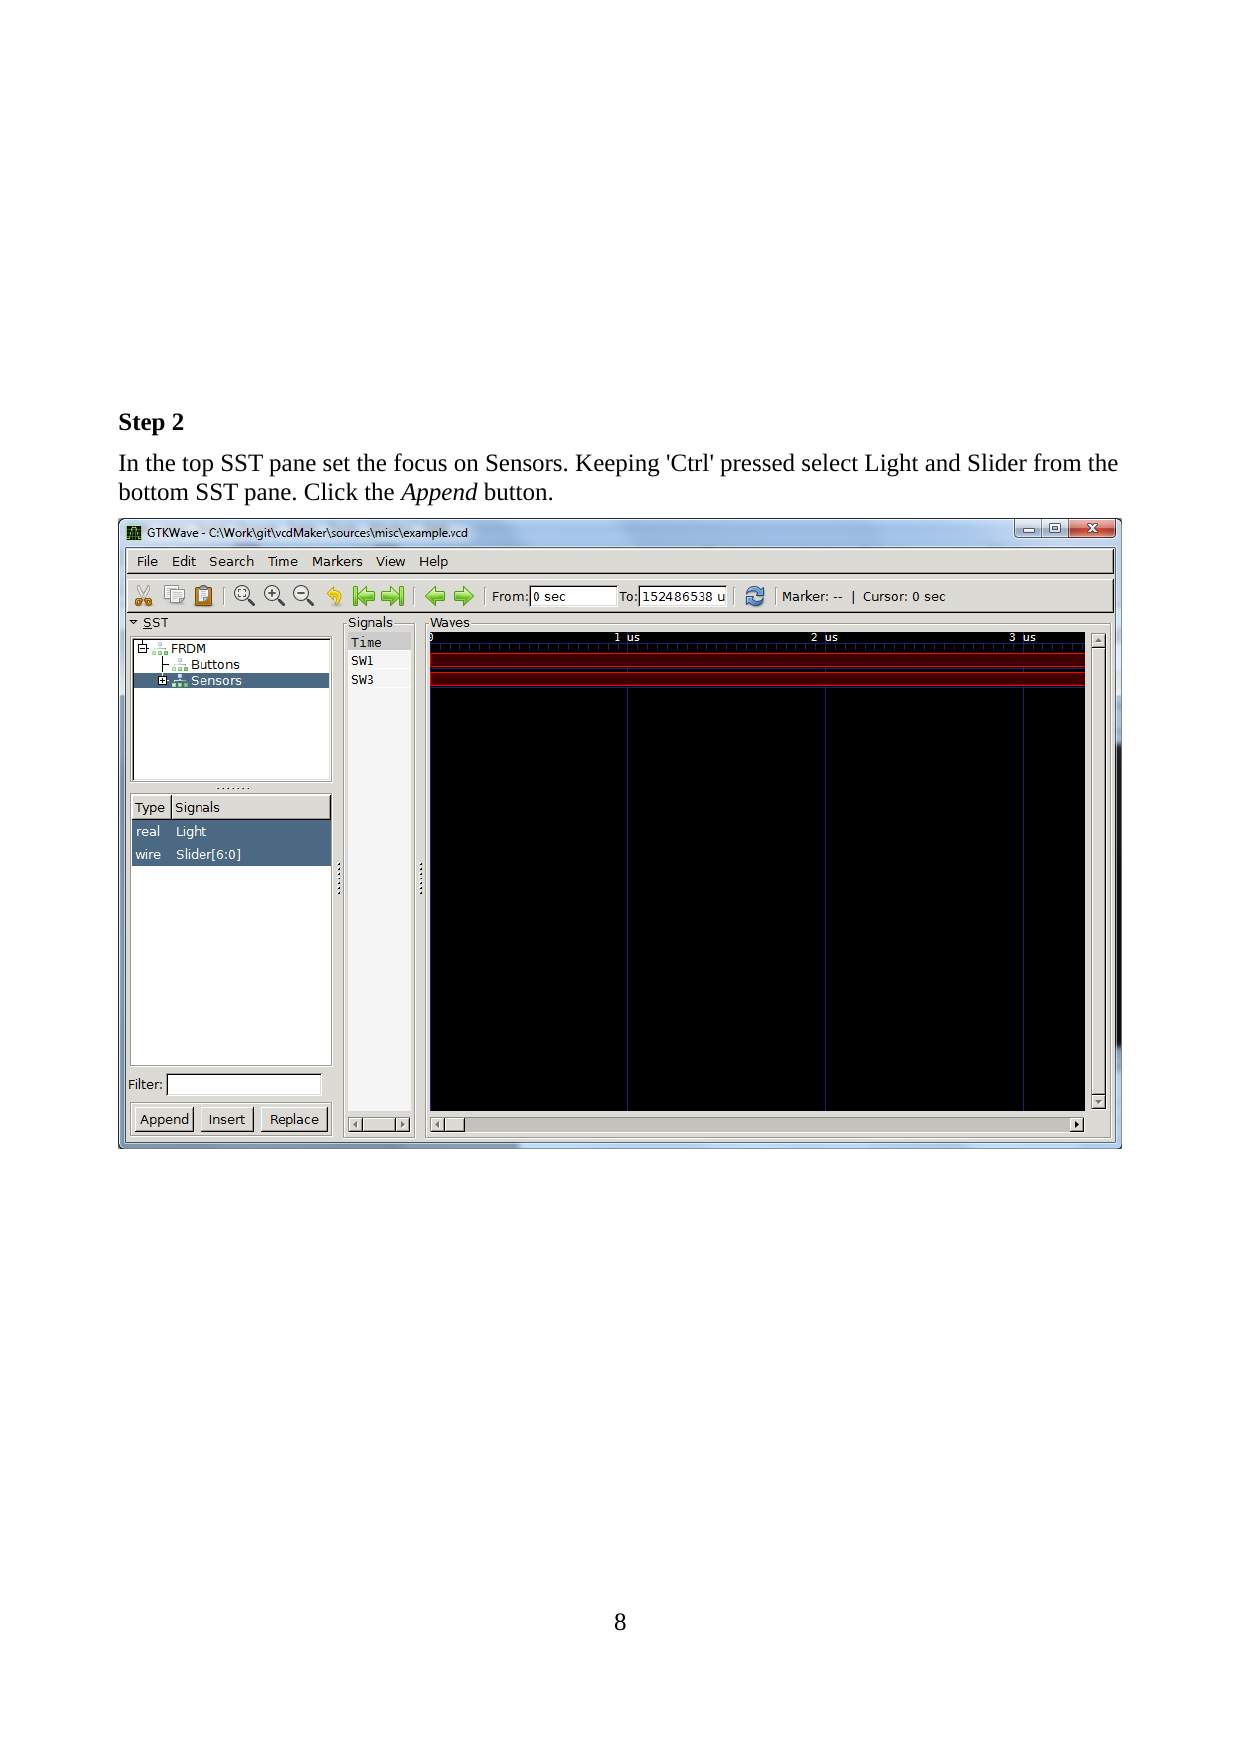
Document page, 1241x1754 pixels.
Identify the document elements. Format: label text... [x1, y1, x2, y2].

text In the top SST pane set the focus on Sensors. Keeping 'Ctrl' pressed select Light and Slider from the bottom SST pane. Click the Append button. [118, 448, 1122, 506]
picture [118, 518, 1122, 1149]
text Step 2 [118, 407, 1122, 436]
